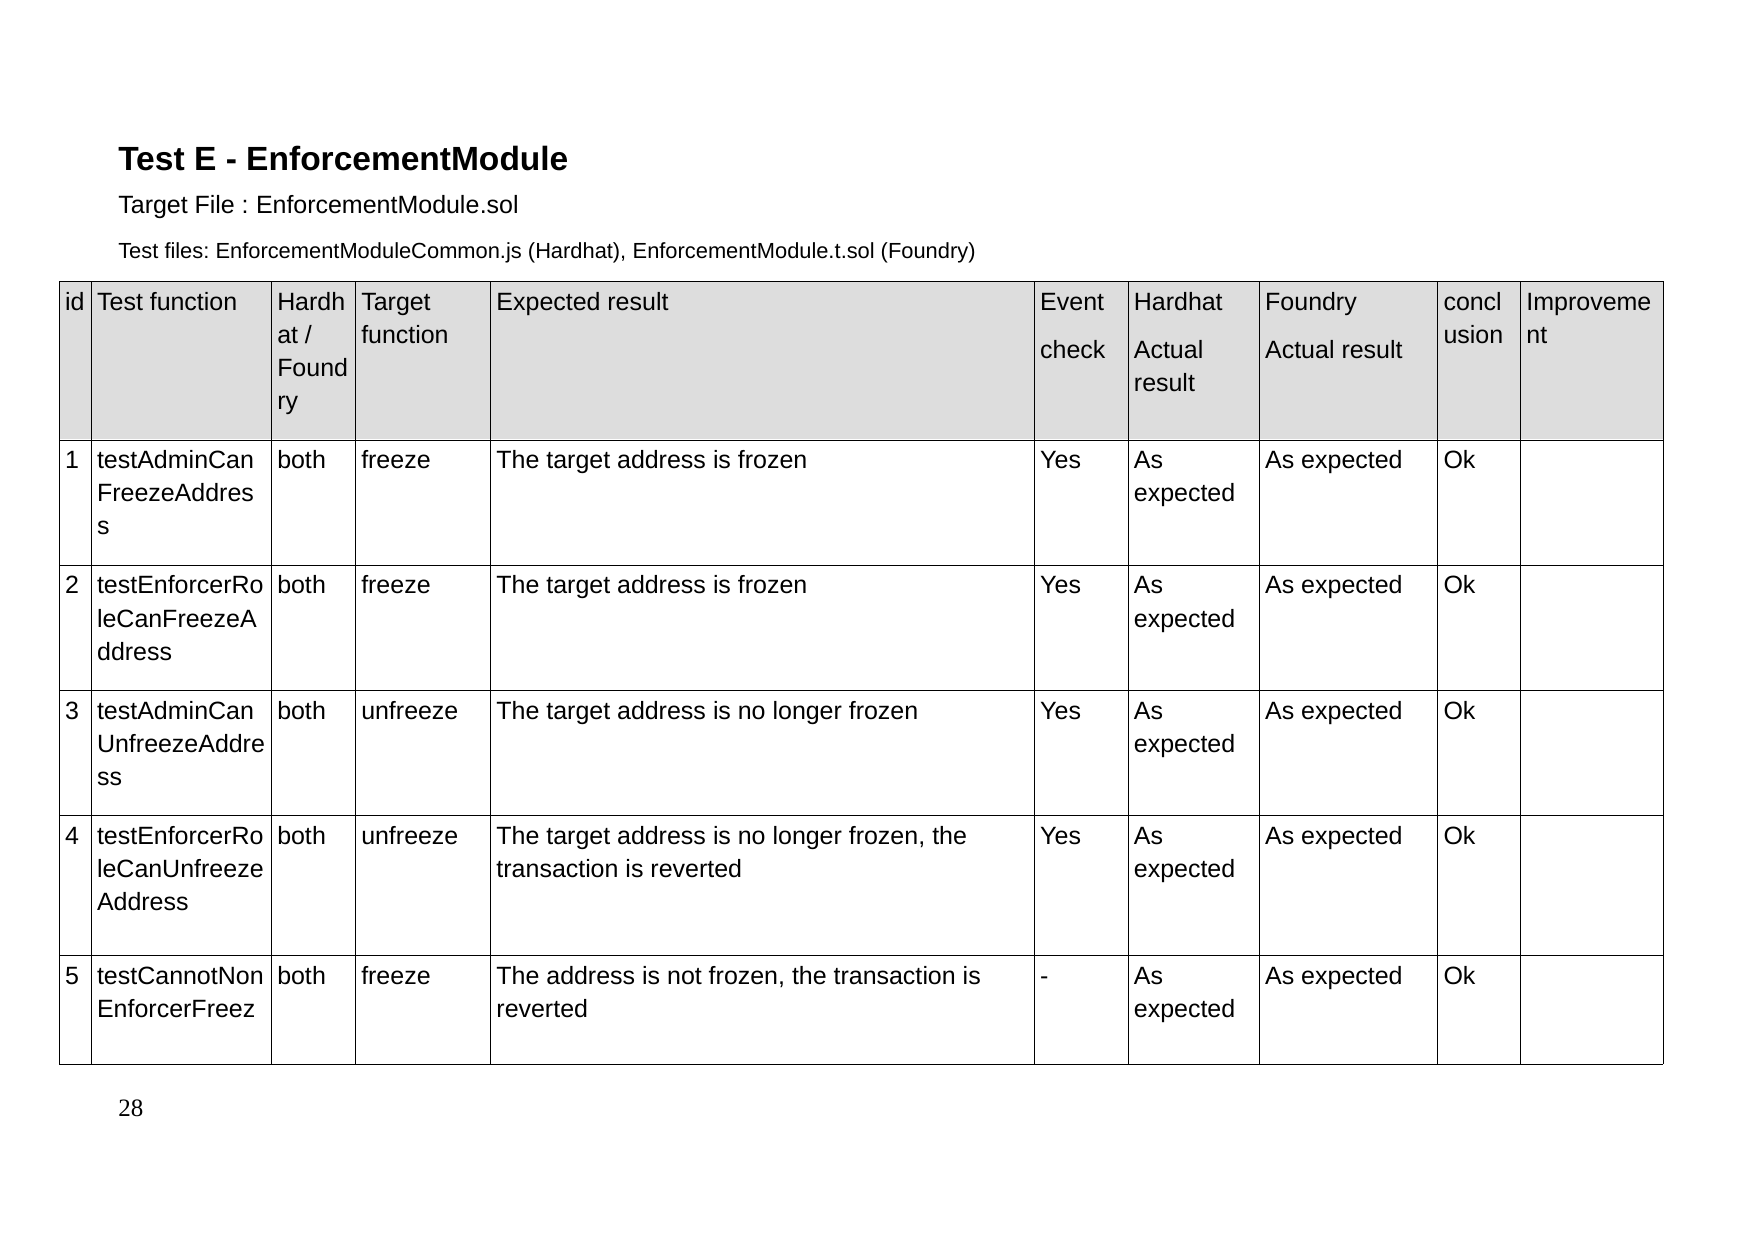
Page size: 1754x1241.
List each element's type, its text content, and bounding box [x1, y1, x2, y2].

table_header Expected result [491, 282, 1034, 439]
table_cell As expected [1129, 441, 1259, 565]
table_cell Ok [1438, 566, 1520, 690]
table_cell As expected [1129, 956, 1259, 1064]
table_cell As expected [1129, 691, 1259, 815]
table_cell both [272, 691, 355, 815]
subtitle Test E - EnforcementModule [118, 139, 1636, 178]
table_cell testEnforcerRoleCanFreezeAddress [92, 566, 271, 690]
table_cell Yes [1035, 691, 1128, 815]
table_cell both [272, 441, 355, 565]
table_header Improvement [1521, 282, 1663, 439]
table_cell [1521, 816, 1663, 955]
table_header Hardhat / Foundry [272, 282, 355, 439]
table_cell Ok [1438, 956, 1520, 1064]
table_cell As expected [1260, 691, 1437, 815]
table_cell As expected [1129, 566, 1259, 690]
text Test files: EnforcementModuleCommon.js (Hardhat), EnforcementModule.t.sol (Foundry) [118, 238, 1636, 263]
table_cell testAdminCanFreezeAddress [92, 441, 271, 565]
table_cell testAdminCanUnfreezeAddress [92, 691, 271, 815]
table_cell Yes [1035, 441, 1128, 565]
table_cell unfreeze [356, 816, 490, 955]
table_header Event check [1035, 282, 1128, 439]
table_cell both [272, 566, 355, 690]
table_cell testCannotNonEnforcerFreez [92, 956, 271, 1064]
table_cell Ok [1438, 816, 1520, 955]
table_cell The target address is no longer frozen, the transaction is reverted [491, 816, 1034, 955]
table_cell both [272, 816, 355, 955]
table_cell 4 [60, 816, 91, 955]
table_cell Ok [1438, 441, 1520, 565]
table_cell As expected [1260, 566, 1437, 690]
table_cell The target address is frozen [491, 566, 1034, 690]
table_cell - [1035, 956, 1128, 1064]
table_header Hardhat Actual result [1129, 282, 1259, 439]
table_cell freeze [356, 956, 490, 1064]
table_cell The target address is frozen [491, 441, 1034, 565]
table_header Foundry Actual result [1260, 282, 1437, 439]
table_cell The address is not frozen, the transaction is reverted [491, 956, 1034, 1064]
table_header id [60, 282, 91, 439]
table_cell both [272, 956, 355, 1064]
table_cell [1521, 566, 1663, 690]
table_cell Yes [1035, 566, 1128, 690]
table_cell unfreeze [356, 691, 490, 815]
table_cell As expected [1129, 816, 1259, 955]
table_cell Ok [1438, 691, 1520, 815]
table_cell As expected [1260, 441, 1437, 565]
table_cell 3 [60, 691, 91, 815]
table_cell 2 [60, 566, 91, 690]
table_header conclusion [1438, 282, 1520, 439]
table_cell As expected [1260, 956, 1437, 1064]
table_cell testEnforcerRoleCanUnfreezeAddress [92, 816, 271, 955]
text Target File : EnforcementModule.sol [118, 190, 1636, 219]
table_cell [1521, 691, 1663, 815]
table_cell 5 [60, 956, 91, 1064]
table_header Test function [92, 282, 271, 439]
table_cell As expected [1260, 816, 1437, 955]
table_cell [1521, 441, 1663, 565]
table_cell freeze [356, 566, 490, 690]
table_cell freeze [356, 441, 490, 565]
table_cell Yes [1035, 816, 1128, 955]
table_cell [1521, 956, 1663, 1064]
table_header Target function [356, 282, 490, 439]
table_cell 1 [60, 441, 91, 565]
table_cell The target address is no longer frozen [491, 691, 1034, 815]
